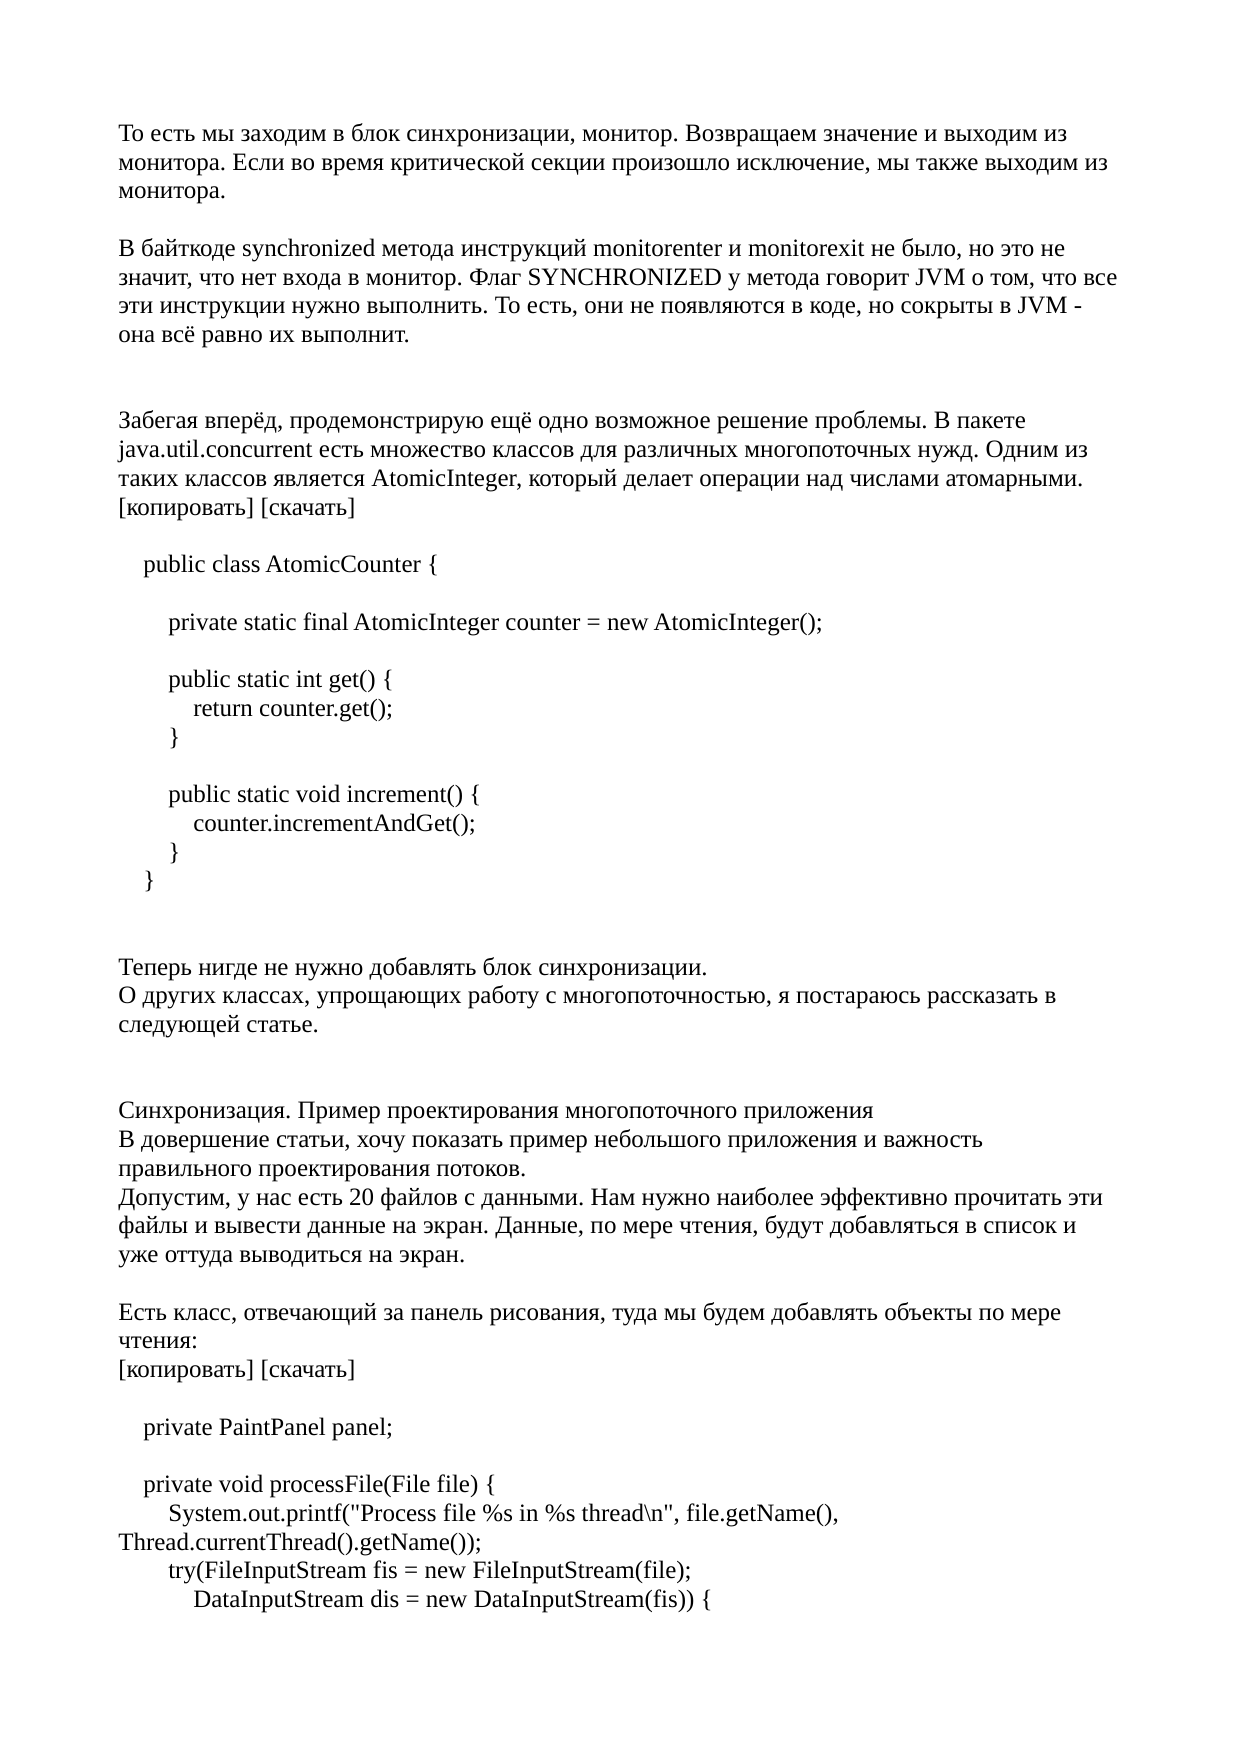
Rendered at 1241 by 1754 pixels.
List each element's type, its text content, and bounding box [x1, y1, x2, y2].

text counter.incrementAndGet(); [118, 808, 1122, 837]
text В байткоде synchronized метода инструкций monitorenter и monitorexit не было, но это не значит, что нет входа в монитор. Флаг SYNCHRONIZED у метода говорит JVM о том, что все эти инструкции нужно выполнить. То есть, они не появляются в коде, но сокрыты в JVM - она всё равно их выполнит. [118, 233, 1122, 348]
text О других классах, упрощающих работу с многопоточностью, я постараюсь рассказать в следующей статье. [118, 981, 1122, 1038]
text [копировать] [скачать] [118, 492, 1122, 521]
text Допустим, у нас есть 20 файлов с данными. Нам нужно наиболее эффективно прочитать эти файлы и вывести данные на экран. Данные, по мере чтения, будут добавляться в список и уже оттуда выводиться на экран. [118, 1182, 1122, 1268]
text [копировать] [скачать] [118, 1354, 1122, 1383]
text DataInputStream dis = new DataInputStream(fis)) { [118, 1584, 1122, 1613]
text В довершение статьи, хочу показать пример небольшого приложения и важность правильного проектирования потоков. [118, 1124, 1122, 1182]
text Есть класс, отвечающий за панель рисования, туда мы будем добавлять объекты по мере чтения: [118, 1297, 1122, 1354]
text public class AtomicCounter { [118, 549, 1122, 578]
text private static final AtomicInteger counter = new AtomicInteger(); [118, 607, 1122, 636]
text return counter.get(); [118, 693, 1122, 722]
text Синхронизация. Пример проектирования многопоточного приложения [118, 1096, 1122, 1124]
text private PaintPanel panel; [118, 1412, 1122, 1441]
text } [118, 837, 1122, 866]
text try(FileInputStream fis = new FileInputStream(file); [118, 1556, 1122, 1584]
text } [118, 722, 1122, 751]
text System.out.printf("Process file %s in %s thread\n", file.getName(), Thread.currentThread().getName()); [118, 1498, 1122, 1556]
text То есть мы заходим в блок синхронизации, монитор. Возвращаем значение и выходим из монитора. Если во время критической секции произошло исключение, мы также выходим из монитора. [118, 118, 1122, 204]
text public static int get() { [118, 664, 1122, 693]
text Теперь нигде не нужно добавлять блок синхронизации. [118, 952, 1122, 981]
text public static void increment() { [118, 779, 1122, 808]
text private void processFile(File file) { [118, 1469, 1122, 1498]
text Забегая вперёд, продемонстрирую ещё одно возможное решение проблемы. В пакете java.util.concurrent есть множество классов для различных многопоточных нужд. Одним из таких классов является AtomicInteger, который делает операции над числами атомарными. [118, 406, 1122, 492]
text } [118, 866, 1122, 894]
